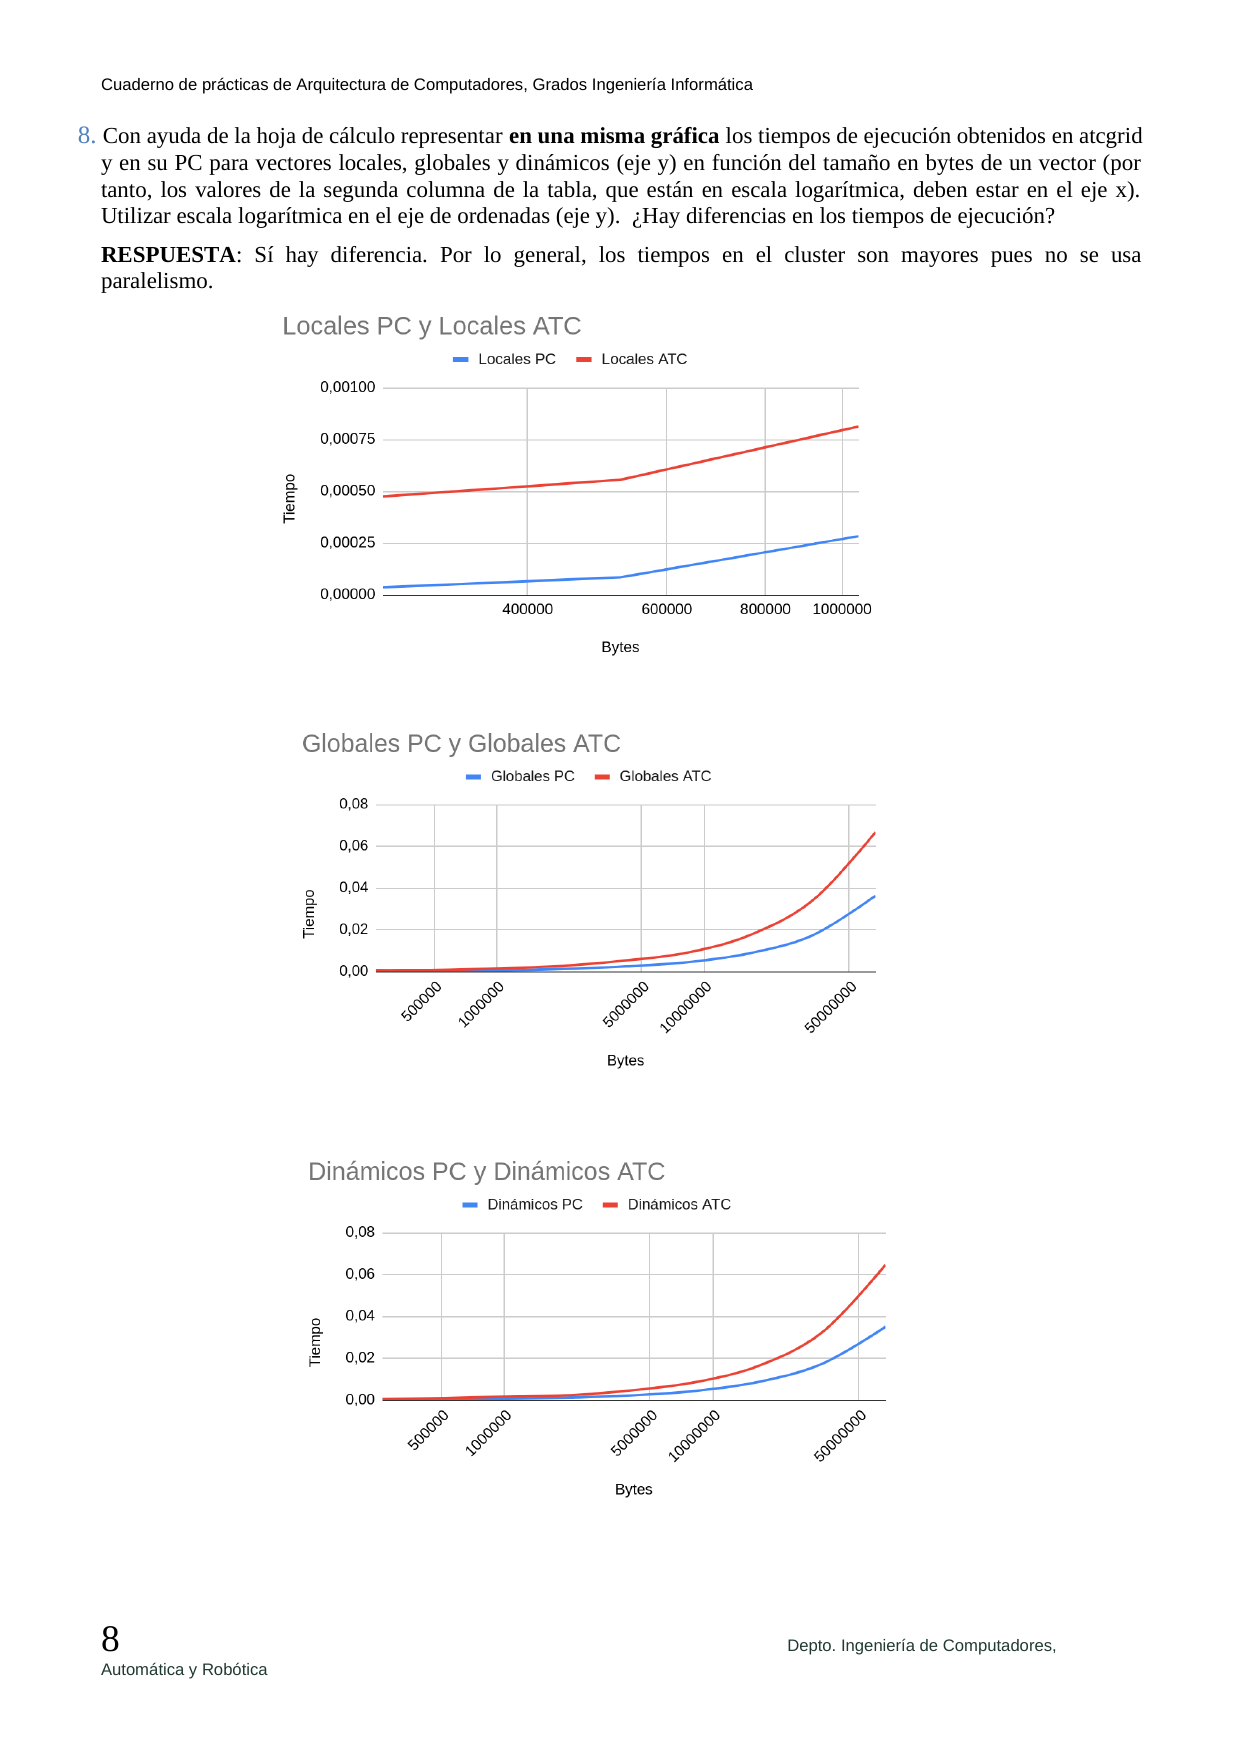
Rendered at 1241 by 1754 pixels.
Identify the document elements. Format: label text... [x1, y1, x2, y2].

picture [263, 295, 877, 674]
list Con ayuda de la hoja de cálculo representar en una misma gráfica los tiempos de ejecución obtenidos en atcgrid y en su PC para vectores locales, globales y dinámicos (eje y) en función del tamaño en bytes de un vector (por tanto, los valores de la segunda columna de la tabla, que están en escala logarítmica, deben estar en el eje x). Utilizar escala logarítmica en el eje de ordenadas (eje y). ¿Hay diferencias en los tiempos de ejecución? [71, 121, 1143, 228]
list RESPUESTA: Sí hay diferencia. Por lo general, los tiempos en el cluster son mayores pues no se usa paralelismo. [101, 241, 1143, 293]
picture [283, 714, 894, 1087]
picture [289, 1141, 903, 1516]
